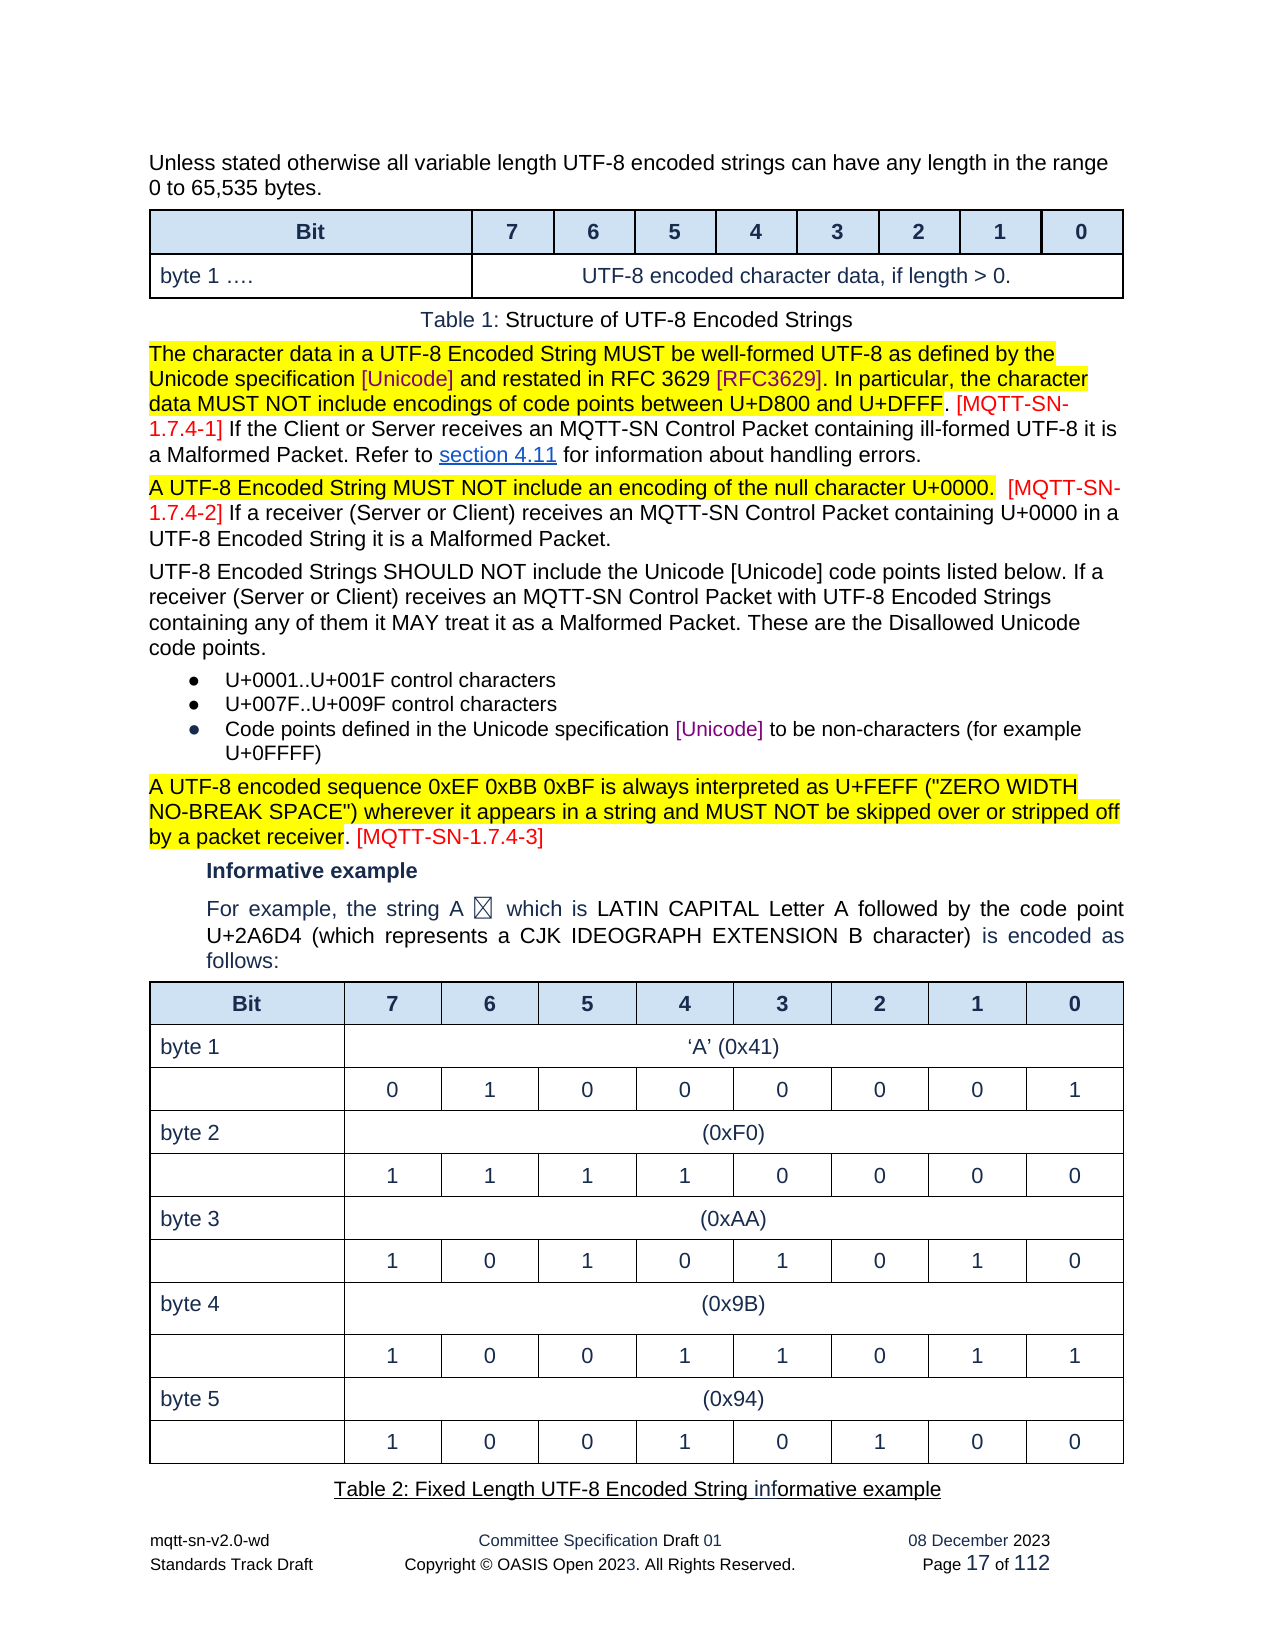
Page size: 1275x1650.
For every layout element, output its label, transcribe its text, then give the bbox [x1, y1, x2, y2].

table_cell 1 [442, 1068, 538, 1110]
table_cell ‘A’ (0x41) [345, 1025, 1123, 1067]
table_cell 1 [345, 1240, 441, 1282]
table_header 5 [539, 983, 636, 1024]
table_header 4 [717, 211, 796, 253]
table_cell 1 [929, 1240, 1026, 1282]
list U+007F..U+009F control characters [187, 692, 1125, 716]
table_header 7 [345, 983, 441, 1024]
table_cell (0xF0) [345, 1111, 1123, 1153]
table_cell byte 1 [151, 1025, 344, 1067]
text Informative example [206, 857, 1124, 883]
table_cell 1 [345, 1421, 441, 1462]
table_cell byte 3 [151, 1197, 344, 1239]
table_header 7 [473, 211, 553, 253]
table_cell 0 [929, 1068, 1026, 1110]
table_cell 0 [539, 1335, 636, 1377]
table_cell (0xAA) [345, 1197, 1123, 1239]
table_header 0 [1027, 983, 1123, 1024]
table_header 1 [961, 211, 1040, 253]
table_header 3 [734, 983, 831, 1024]
table_header 1 [929, 983, 1026, 1024]
text A UTF-8 encoded sequence 0xEF 0xBB 0xBF is always interpreted as U+FEFF ("ZERO WIDTH NO-BREAK SPACE") wherever it appears in a string and MUST NOT be skipped over or stripped off by a packet receiver. [MQTT-SN-1.7.4-3] [148, 773, 1124, 849]
table_header 5 [636, 211, 715, 253]
text A UTF-8 Encoded String MUST NOT include an encoding of the null character U+0000. [MQTT-SN-1.7.4-2] If a receiver (Server or Client) receives an MQTT-SN Control Packet containing U+0000 in a UTF-8 Encoded String it is a Malformed Packet. [612, 475, 1124, 551]
table_cell 1 [734, 1240, 831, 1282]
table_cell 1 [734, 1335, 831, 1377]
table_cell 0 [832, 1154, 928, 1196]
table_cell (0x9B) [345, 1283, 1123, 1334]
table_cell byte 4 [151, 1283, 344, 1334]
text UTF-8 Encoded Strings SHOULD NOT include the Unicode [Unicode] code points listed below. If a receiver (Server or Client) receives an MQTT-SN Control Packet with UTF-8 Encoded Strings containing any of them it MAY treat it as a Malformed Packet. These are the Disallowed Unicode code points. [148, 559, 1124, 660]
table_cell 0 [832, 1068, 928, 1110]
table_header 0 [1043, 211, 1122, 253]
text Table 2: Fixed Length UTF-8 Encoded String informative example [150, 1476, 1125, 1501]
table_cell 1 [637, 1335, 733, 1377]
text Table 1: Structure of UTF-8 Encoded Strings [148, 307, 1124, 332]
table_cell 0 [345, 1068, 441, 1110]
table_cell 1 [637, 1421, 733, 1462]
table_cell 0 [637, 1068, 733, 1110]
table_cell 1 [539, 1154, 636, 1196]
table_cell 0 [929, 1421, 1026, 1462]
table_header 6 [442, 983, 538, 1024]
table_cell 0 [734, 1068, 831, 1110]
table_cell 0 [734, 1154, 831, 1196]
table_cell 0 [1027, 1240, 1123, 1282]
table_cell 0 [734, 1421, 831, 1462]
text For example, the string A𪛔 which is LATIN CAPITAL Letter A followed by the code point U+2A6D4 (which represents a CJK IDEOGRAPH EXTENSION B character) is encoded as follows: [206, 891, 1124, 973]
table_cell 0 [832, 1240, 928, 1282]
table_cell [151, 1335, 344, 1377]
table_cell 1 [345, 1335, 441, 1377]
table_header 4 [637, 983, 733, 1024]
table_cell 1 [832, 1421, 928, 1462]
text The character data in a UTF-8 Encoded String MUST be well-formed UTF-8 as defined by the Unicode specification [Unicode] and restated in RFC 3629 [RFC3629]. In particular, the character data MUST NOT include encodings of code points between U+D800 and U+DFFF. [MQTT-SN-1.7.4-1] If the Client or Server receives an MQTT-SN Control Packet containing ill-formed UTF-8 it is a Malformed Packet. Refer to section 4.11 for information about handling errors. [148, 341, 1124, 467]
table_header 3 [798, 211, 878, 253]
list U+0001..U+001F control characters [187, 668, 1125, 692]
table_cell 0 [442, 1335, 538, 1377]
text Unless stated otherwise all variable length UTF-8 encoded strings can have any length in the range 0 to 65,535 bytes. [148, 150, 1124, 200]
table_cell byte 2 [151, 1111, 344, 1153]
table_cell 1 [637, 1154, 733, 1196]
table_cell 0 [539, 1421, 636, 1462]
table_cell 1 [539, 1240, 636, 1282]
table_header 2 [880, 211, 959, 253]
table_cell 0 [832, 1335, 928, 1377]
table_cell [151, 1154, 344, 1196]
table_cell byte 1 …. [151, 255, 471, 297]
table_header Bit [151, 211, 471, 253]
table_cell [151, 1240, 344, 1282]
table_cell 0 [929, 1154, 1026, 1196]
table_cell 0 [442, 1240, 538, 1282]
table_cell (0x94) [345, 1378, 1123, 1419]
table_cell [151, 1421, 344, 1462]
table_cell 1 [929, 1335, 1026, 1377]
table_cell 0 [637, 1240, 733, 1282]
table_header Bit [151, 983, 344, 1024]
table_header 2 [832, 983, 928, 1024]
text A UTF-8 Encoded String MUST NOT include an encoding of the null character U+0000. [MQTT-SN-1.7.4-2] If a receiver (Server or Client) receives an MQTT-SN Control Packet containing U+0000 in a UTF-8 Encoded String it is a Malformed Packet. [148, 475, 996, 551]
table_cell 0 [442, 1421, 538, 1462]
list Code points defined in the Unicode specification [Unicode] to be non-characters (for example U+0FFFF) [187, 716, 1125, 765]
table_cell [151, 1068, 344, 1110]
table_cell 1 [1027, 1068, 1123, 1110]
table_cell 0 [1027, 1421, 1123, 1462]
table_header 6 [555, 211, 634, 253]
table_cell 0 [539, 1068, 636, 1110]
table_cell 1 [442, 1154, 538, 1196]
table_cell 1 [345, 1154, 441, 1196]
table_cell byte 5 [151, 1378, 344, 1419]
table_cell 1 [1027, 1335, 1123, 1377]
table_cell UTF-8 encoded character data, if length > 0. [473, 255, 1122, 297]
table_cell 0 [1027, 1154, 1123, 1196]
